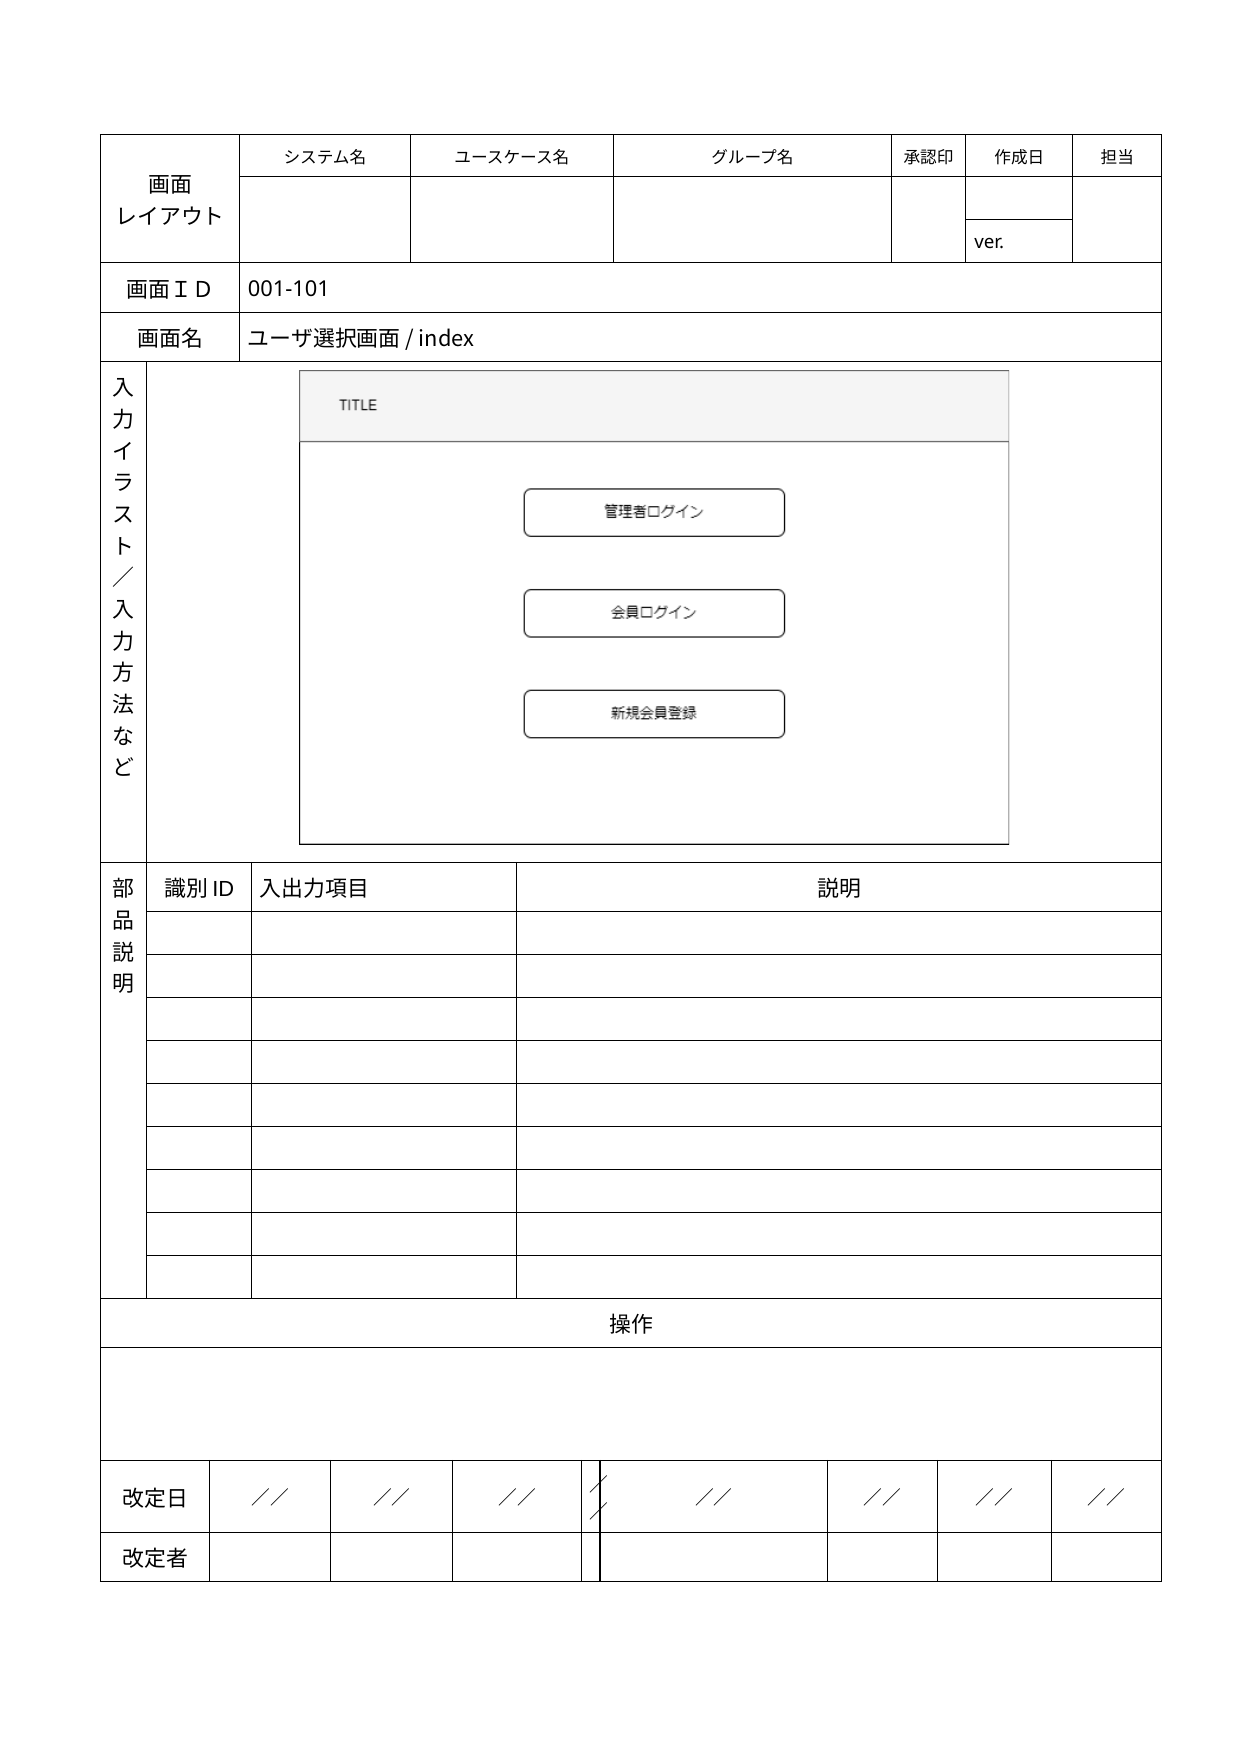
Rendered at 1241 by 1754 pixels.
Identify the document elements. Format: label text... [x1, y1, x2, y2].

table_cell [252, 1127, 516, 1169]
table_cell [453, 1533, 581, 1581]
table_header システム名 [240, 135, 410, 176]
table_cell ／／ [828, 1461, 937, 1532]
table_cell 説明 [517, 863, 1161, 911]
table_cell [517, 912, 1161, 954]
table_cell ／／ [331, 1461, 452, 1532]
table_cell [517, 1170, 1161, 1212]
table_cell [828, 1533, 937, 1581]
table_cell [252, 1213, 516, 1254]
table_cell [517, 1041, 1161, 1083]
table_cell [252, 998, 516, 1040]
table_cell ／／ [582, 1461, 599, 1532]
table_cell [517, 1213, 1161, 1254]
table_cell [147, 912, 251, 954]
table_cell [252, 912, 516, 954]
table_cell ／／ [938, 1461, 1051, 1532]
table_cell 操作 [101, 1299, 1161, 1347]
picture [299, 370, 1010, 845]
table_cell [147, 362, 1161, 862]
table_cell [147, 998, 251, 1040]
table_cell [331, 1533, 452, 1581]
table_cell [966, 177, 1072, 219]
table_cell 入出力項目 [252, 863, 516, 911]
table_cell [517, 1127, 1161, 1169]
table_cell [252, 1084, 516, 1126]
table_cell [517, 998, 1161, 1040]
table_cell ver. [966, 220, 1072, 262]
table_cell [147, 1041, 251, 1083]
table_cell [252, 955, 516, 997]
table_cell [601, 1533, 827, 1581]
table_cell [101, 1348, 1161, 1460]
table_cell [147, 1084, 251, 1126]
table_cell [517, 1084, 1161, 1126]
table_cell [411, 177, 613, 262]
table_cell [252, 1041, 516, 1083]
table_cell ／／ [601, 1461, 827, 1532]
table_cell 識別ID [147, 863, 251, 911]
table_cell [1073, 177, 1161, 262]
table_header 担当 [1073, 135, 1161, 176]
table_cell [240, 177, 410, 262]
table_header グループ名 [614, 135, 891, 176]
table_cell ／／ [210, 1461, 330, 1532]
table_cell [147, 955, 251, 997]
table_cell [517, 1256, 1161, 1297]
table_cell ／／ [1052, 1461, 1161, 1532]
table_cell [147, 1256, 251, 1297]
table_cell 改定日 [101, 1461, 209, 1532]
table_cell [892, 177, 965, 262]
table_cell [517, 955, 1161, 997]
table_cell [147, 1213, 251, 1254]
table_cell 改定者 [101, 1533, 209, 1581]
table_cell 部品説明 [101, 863, 146, 1297]
table_cell ユーザ選択画面 / index [240, 313, 1161, 361]
table_cell 001-101 [240, 263, 1161, 312]
table_cell [614, 177, 891, 262]
table_header 承認印 [892, 135, 965, 176]
table_cell [938, 1533, 1051, 1581]
table_header ユースケース名 [411, 135, 613, 176]
table_cell [252, 1170, 516, 1212]
table_cell [582, 1533, 599, 1581]
table_cell [1052, 1533, 1161, 1581]
table_cell ／／ [453, 1461, 581, 1532]
table_header 画面 レイアウト [101, 135, 239, 262]
table_header 作成日 [966, 135, 1072, 176]
table_cell 画面ＩＤ [101, 263, 239, 312]
table_cell 入力イラスト／入力方法など [101, 362, 146, 862]
table_cell [252, 1256, 516, 1297]
table_cell [147, 1170, 251, 1212]
table_cell 画面名 [101, 313, 239, 361]
table_cell [147, 1127, 251, 1169]
table_cell [210, 1533, 330, 1581]
